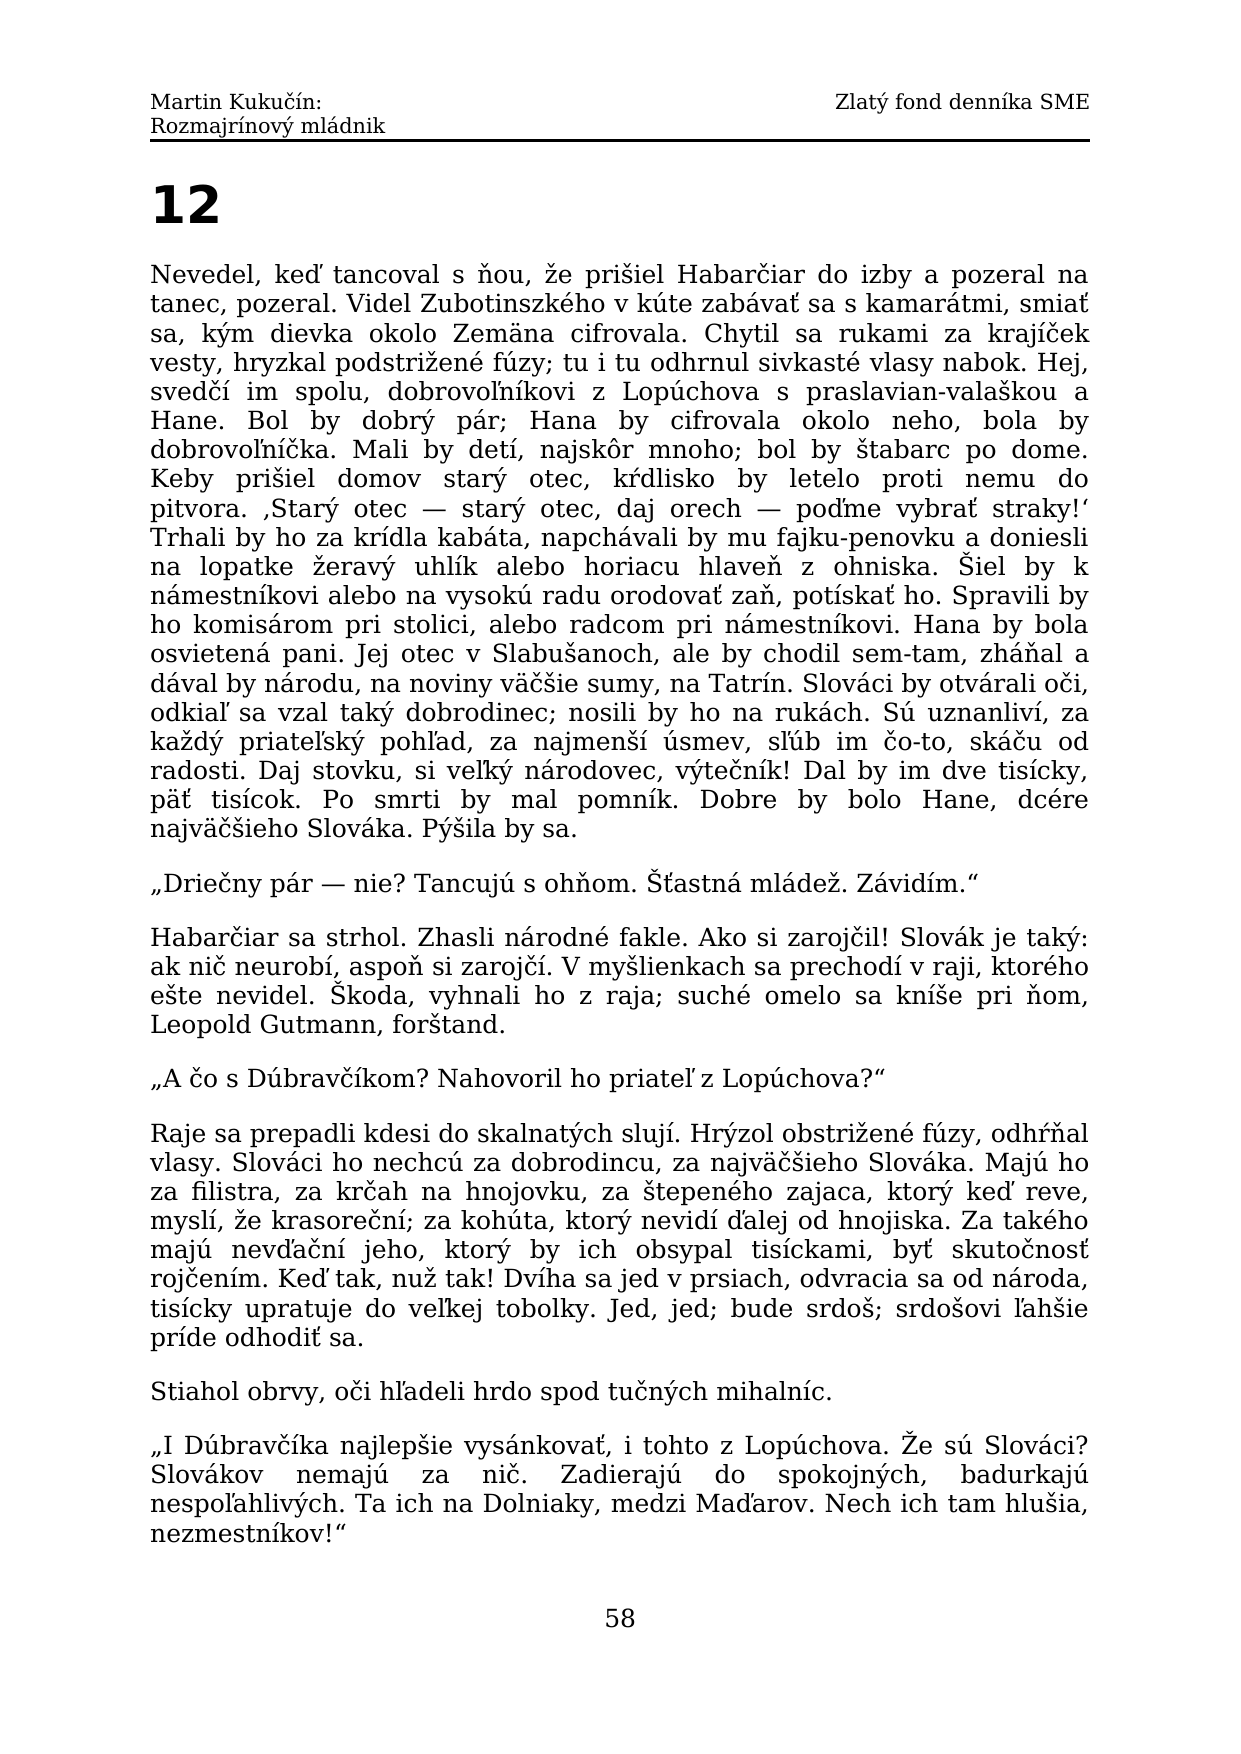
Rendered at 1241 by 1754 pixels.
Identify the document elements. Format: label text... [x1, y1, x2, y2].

text „A čo s Dúbravčíkom? Nahovoril ho priateľ z Lopúchova?“ [150, 1064, 1090, 1094]
text 12 [150, 175, 1090, 235]
text Habarčiar sa strhol. Zhasli národné fakle. Ako si zarojčil! Slovák je taký: ak nič neurobí, aspoň si zarojčí. V myšlienkach sa prechodí v raji, ktorého ešte nevidel. Škoda, vyhnali ho z raja; suché omelo sa kníše pri ňom, Leopold Gutmann, forštand. [150, 923, 1090, 1039]
text „Driečny pár — nie? Tancujú s ohňom. Šťastná mládež. Závidím.“ [150, 869, 1090, 898]
text „I Dúbravčíka najlepšie vysánkovať, i tohto z Lopúchova. Že sú Slováci? Slovákov nemajú za nič. Zadierajú do spokojných, badurkajú nespoľahlivých. Ta ich na Dolniaky, medzi Maďarov. Nech ich tam hlušia, nezmestníkov!“ [150, 1431, 1090, 1548]
text Nevedel, keď tancoval s ňou, že prišiel Habarčiar do izby a pozeral na tanec, pozeral. Videl Zubotinszkého v kúte zabávať sa s kamarátmi, smiať sa, kým dievka okolo Zemäna cifrovala. Chytil sa rukami za krajíček vesty, hryzkal podstrižené fúzy; tu i tu odhrnul sivkasté vlasy nabok. Hej, svedčí im spolu, dobrovoľníkovi z Lopúchova s praslavian-valaškou a Hane. Bol by dobrý pár; Hana by cifrovala okolo neho, bola by dobrovoľníčka. Mali by detí, najskôr mnoho; bol by štabarc po dome. Keby prišiel domov starý otec, kŕdlisko by letelo proti nemu do pitvora. ,Starý otec — starý otec, daj orech — poďme vybrať straky!‘ Trhali by ho za krídla kabáta, napchávali by mu fajku-penovku a doniesli na lopatke žeravý uhlík alebo horiacu hlaveň z ohniska. Šiel by k námestníkovi alebo na vysokú radu orodovať zaň, potískať ho. Spravili by ho komisárom pri stolici, alebo radcom pri námestníkovi. Hana by bola osvietená pani. Jej otec v Slabušanoch, ale by chodil sem-tam, zháňal a dával by národu, na noviny väčšie sumy, na Tatrín. Slováci by otvárali oči, odkiaľ sa vzal taký dobrodinec; nosili by ho na rukách. Sú uznanliví, za každý priateľský pohľad, za najmenší úsmev, sľúb im čo-to, skáču od radosti. Daj stovku, si veľký národovec, výtečník! Dal by im dve tisícky, päť tisícok. Po smrti by mal pomník. Dobre by bolo Hane, dcére najväčšieho Slováka. Pýšila by sa. [150, 260, 1090, 844]
text Stiahol obrvy, oči hľadeli hrdo spod tučných mihalníc. [150, 1377, 1090, 1406]
text Raje sa prepadli kdesi do skalnatých slují. Hrýzol obstrižené fúzy, odhŕňal vlasy. Slováci ho nechcú za dobrodincu, za najväčšieho Slováka. Majú ho za filistra, za krčah na hnojovku, za štepeného zajaca, ktorý keď reve, myslí, že krasoreční; za kohúta, ktorý nevidí ďalej od hnojiska. Za takého majú nevďační jeho, ktorý by ich obsypal tisíckami, byť skutočnosť rojčením. Keď tak, nuž tak! Dvíha sa jed v prsiach, odvracia sa od národa, tisícky upratuje do veľkej tobolky. Jed, jed; bude srdoš; srdošovi ľahšie príde odhodiť sa. [150, 1119, 1090, 1352]
